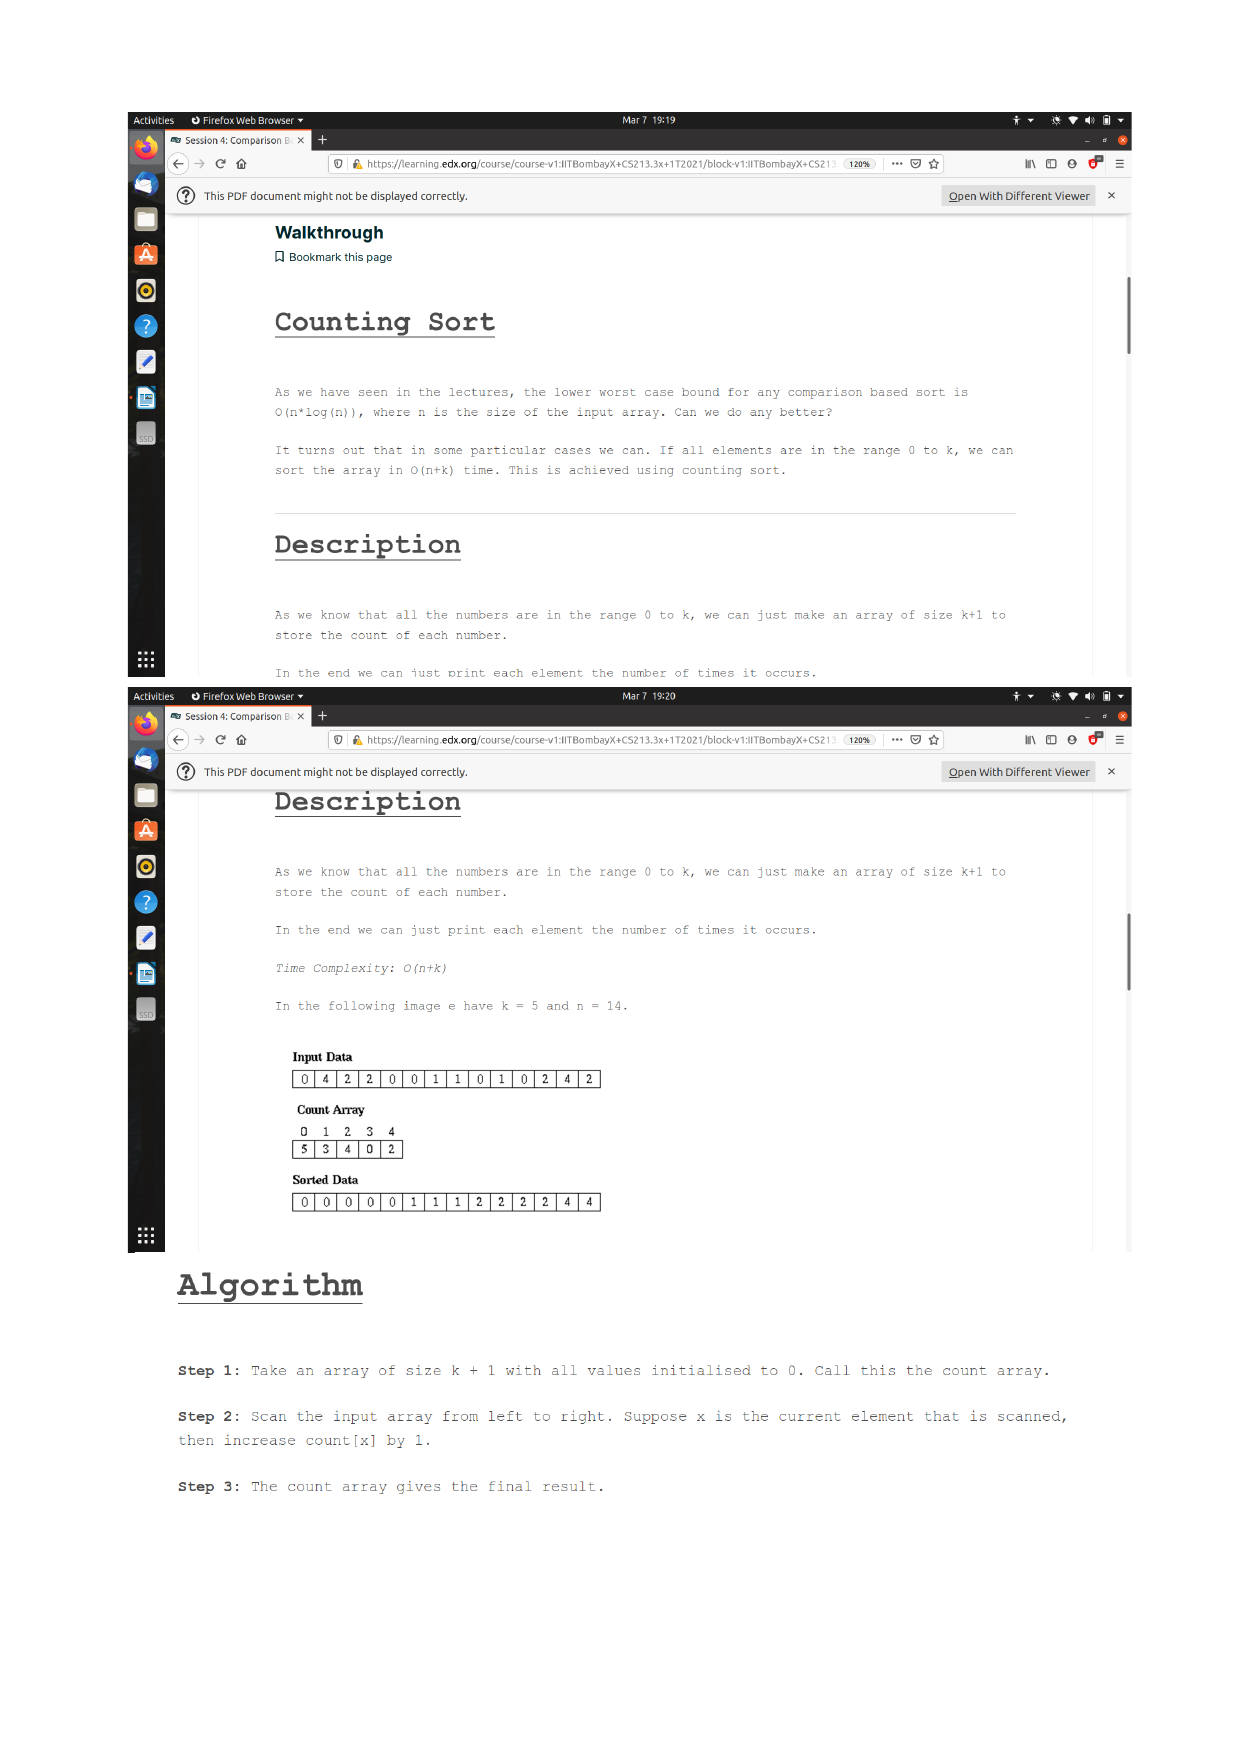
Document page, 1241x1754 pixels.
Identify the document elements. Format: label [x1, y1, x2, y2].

picture [127, 112, 1132, 677]
picture [127, 687, 1139, 1535]
